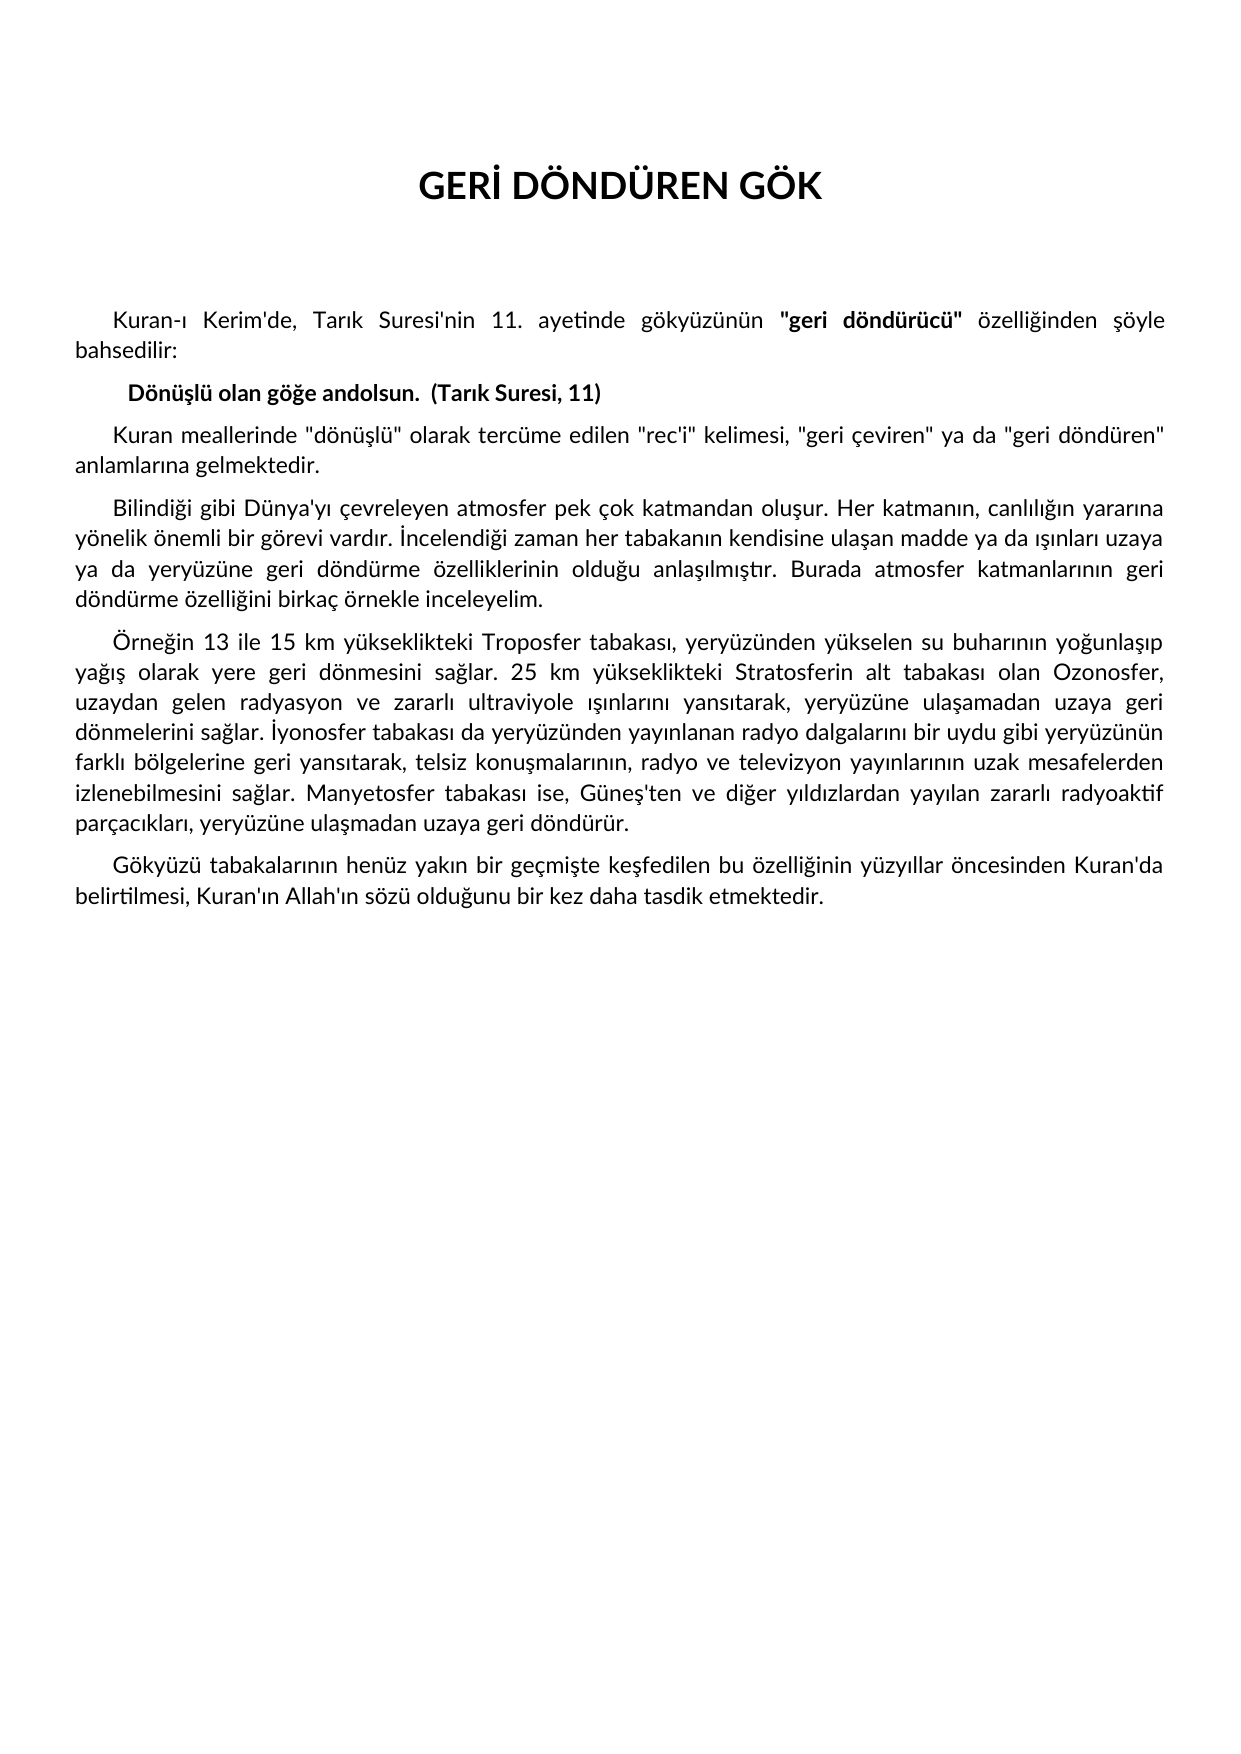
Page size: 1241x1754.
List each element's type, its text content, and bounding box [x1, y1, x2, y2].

text Bilindiği gibi Dünya'yı çevreleyen atmosfer pek çok katmandan oluşur. Her katmanın, canlılığın yararına yönelik önemli bir görevi vardır. İncelendiği zaman her tabakanın kendisine ulaşan madde ya da ışınları uzaya ya da yeryüzüne geri döndürme özelliklerinin olduğu anlaşılmıştır. Burada atmosfer katmanlarının geri döndürme özelliğini birkaç örnekle inceleyelim. [75, 494, 1165, 612]
subtitle GERİ DÖNDÜREN GÖK [75, 162, 1165, 207]
text Dönüşlü olan göğe andolsun. (Tarık Suresi, 11) [127, 378, 1143, 406]
text Kuran-ı Kerim'de, Tarık Suresi'nin 11. ayetinde gökyüzünün "geri döndürücü" özelliğinden şöyle bahsedilir: [75, 305, 1165, 363]
text Kuran meallerinde "dönüşlü" olarak tercüme edilen "rec'i" kelimesi, "geri çeviren" ya da "geri döndüren" anlamlarına gelmektedir. [75, 421, 1165, 479]
text Örneğin 13 ile 15 km yükseklikteki Troposfer tabakası, yeryüzünden yükselen su buharının yoğunlaşıp yağış olarak yere geri dönmesini sağlar. 25 km yükseklikteki Stratosferin alt tabakası olan Ozonosfer, uzaydan gelen radyasyon ve zararlı ultraviyole ışınlarını yansıtarak, yeryüzüne ulaşamadan uzaya geri dönmelerini sağlar. İyonosfer tabakası da yeryüzünden yayınlanan radyo dalgalarını bir uydu gibi yeryüzünün farklı bölgelerine geri yansıtarak, telsiz konuşmalarının, radyo ve televizyon yayınlarının uzak mesafelerden izlenebilmesini sağlar. Manyetosfer tabakası ise, Güneş'ten ve diğer yıldızlardan yayılan zararlı radyoaktif parçacıkları, yeryüzüne ulaşmadan uzaya geri döndürür. [75, 627, 1165, 836]
text Gökyüzü tabakalarının henüz yakın bir geçmişte keşfedilen bu özelliğinin yüzyıllar öncesinden Kuran'da belirtilmesi, Kuran'ın Allah'ın sözü olduğunu bir kez daha tasdik etmektedir. [75, 851, 1165, 909]
